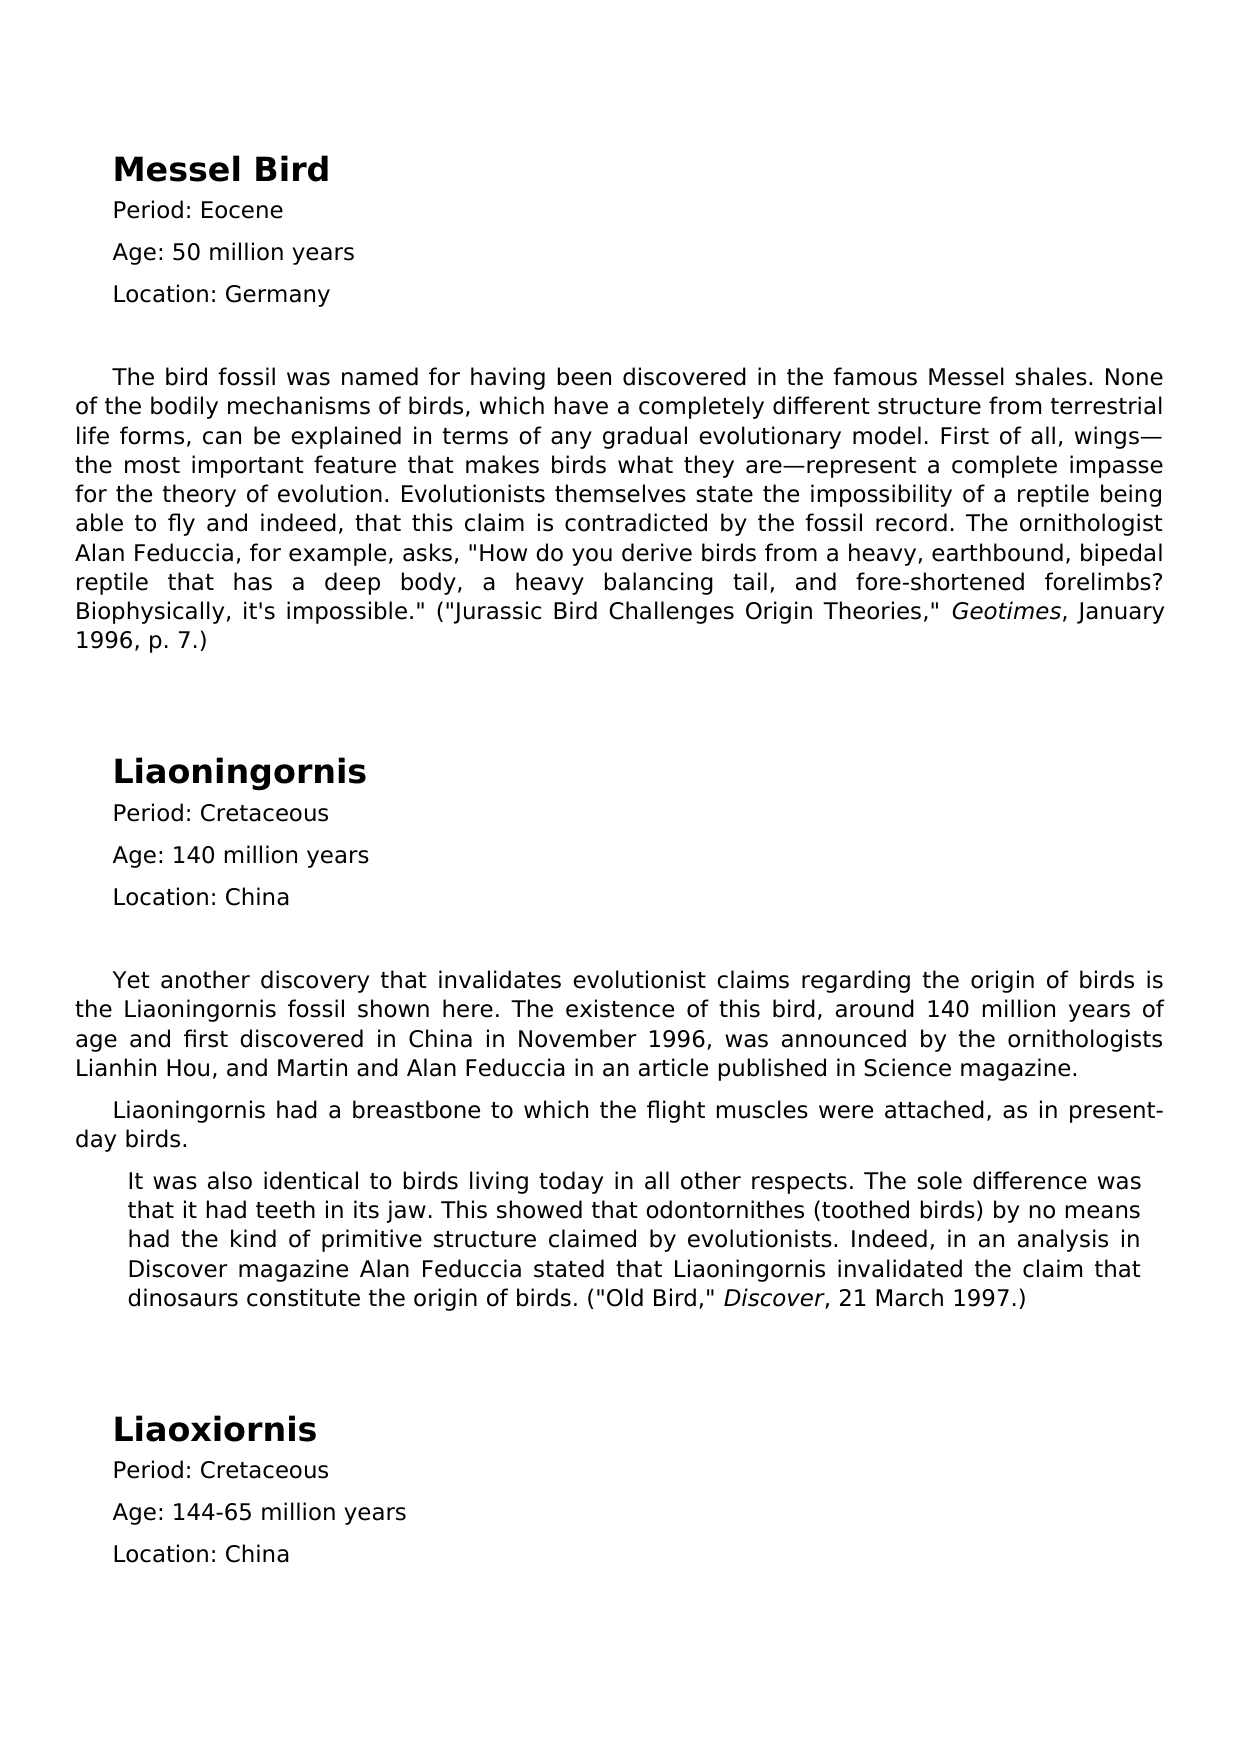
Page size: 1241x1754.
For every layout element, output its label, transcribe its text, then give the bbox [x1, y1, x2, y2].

text Location: China [75, 884, 1165, 910]
text Age: 144-65 million years [75, 1499, 1165, 1526]
text Liaoningornis had a breastbone to which the flight muscles were attached, as in present-day birds. [75, 1097, 1165, 1153]
text Yet another discovery that invalidates evolutionist claims regarding the origin of birds is the Liaoningornis fossil shown here. The existence of this bird, around 140 million years of age and first discovered in China in November 1996, was announced by the ornithologists Lianhin Hou, and Martin and Alan Feduccia in an article published in Science magazine. [75, 967, 1165, 1082]
text Age: 50 million years [75, 239, 1165, 266]
text Period: Cretaceous [75, 1457, 1165, 1484]
text Period: Eocene [75, 197, 1165, 224]
text Location: China [75, 1541, 1165, 1568]
subtitle Liaoxiornis [112, 1410, 1165, 1449]
text It was also identical to birds living today in all other respects. The sole difference was that it had teeth in its jaw. This showed that odontornithes (toothed birds) by no means had the kind of primitive structure claimed by evolutionists. Indeed, in an analysis in Discover magazine Alan Feduccia stated that Liaoningornis invalidated the claim that dinosaurs constitute the origin of birds. ("Old Bird," Discover, 21 March 1997.) [127, 1168, 1143, 1312]
text Period: Cretaceous [75, 800, 1165, 827]
text The bird fossil was named for having been discovered in the famous Messel shales. None of the bodily mechanisms of birds, which have a completely different structure from terrestrial life forms, can be explained in terms of any gradual evolutionary model. First of all, wings—the most important feature that makes birds what they are—represent a complete impasse for the theory of evolution. Evolutionists themselves state the impossibility of a reptile being able to fly and indeed, that this claim is contradicted by the fossil record. The ornithologist Alan Feduccia, for example, asks, "How do you derive birds from a heavy, earthbound, bipedal reptile that has a deep body, a heavy balancing tail, and fore-shortened forelimbs? Biophysically, it's impossible." ("Jurassic Bird Challenges Origin Theories," Geotimes, January 1996, p. 7.) [75, 364, 1165, 654]
text Age: 140 million years [75, 842, 1165, 869]
subtitle Liaoningornis [112, 753, 1165, 792]
subtitle Messel Bird [112, 150, 1165, 189]
text Location: Germany [75, 281, 1165, 307]
